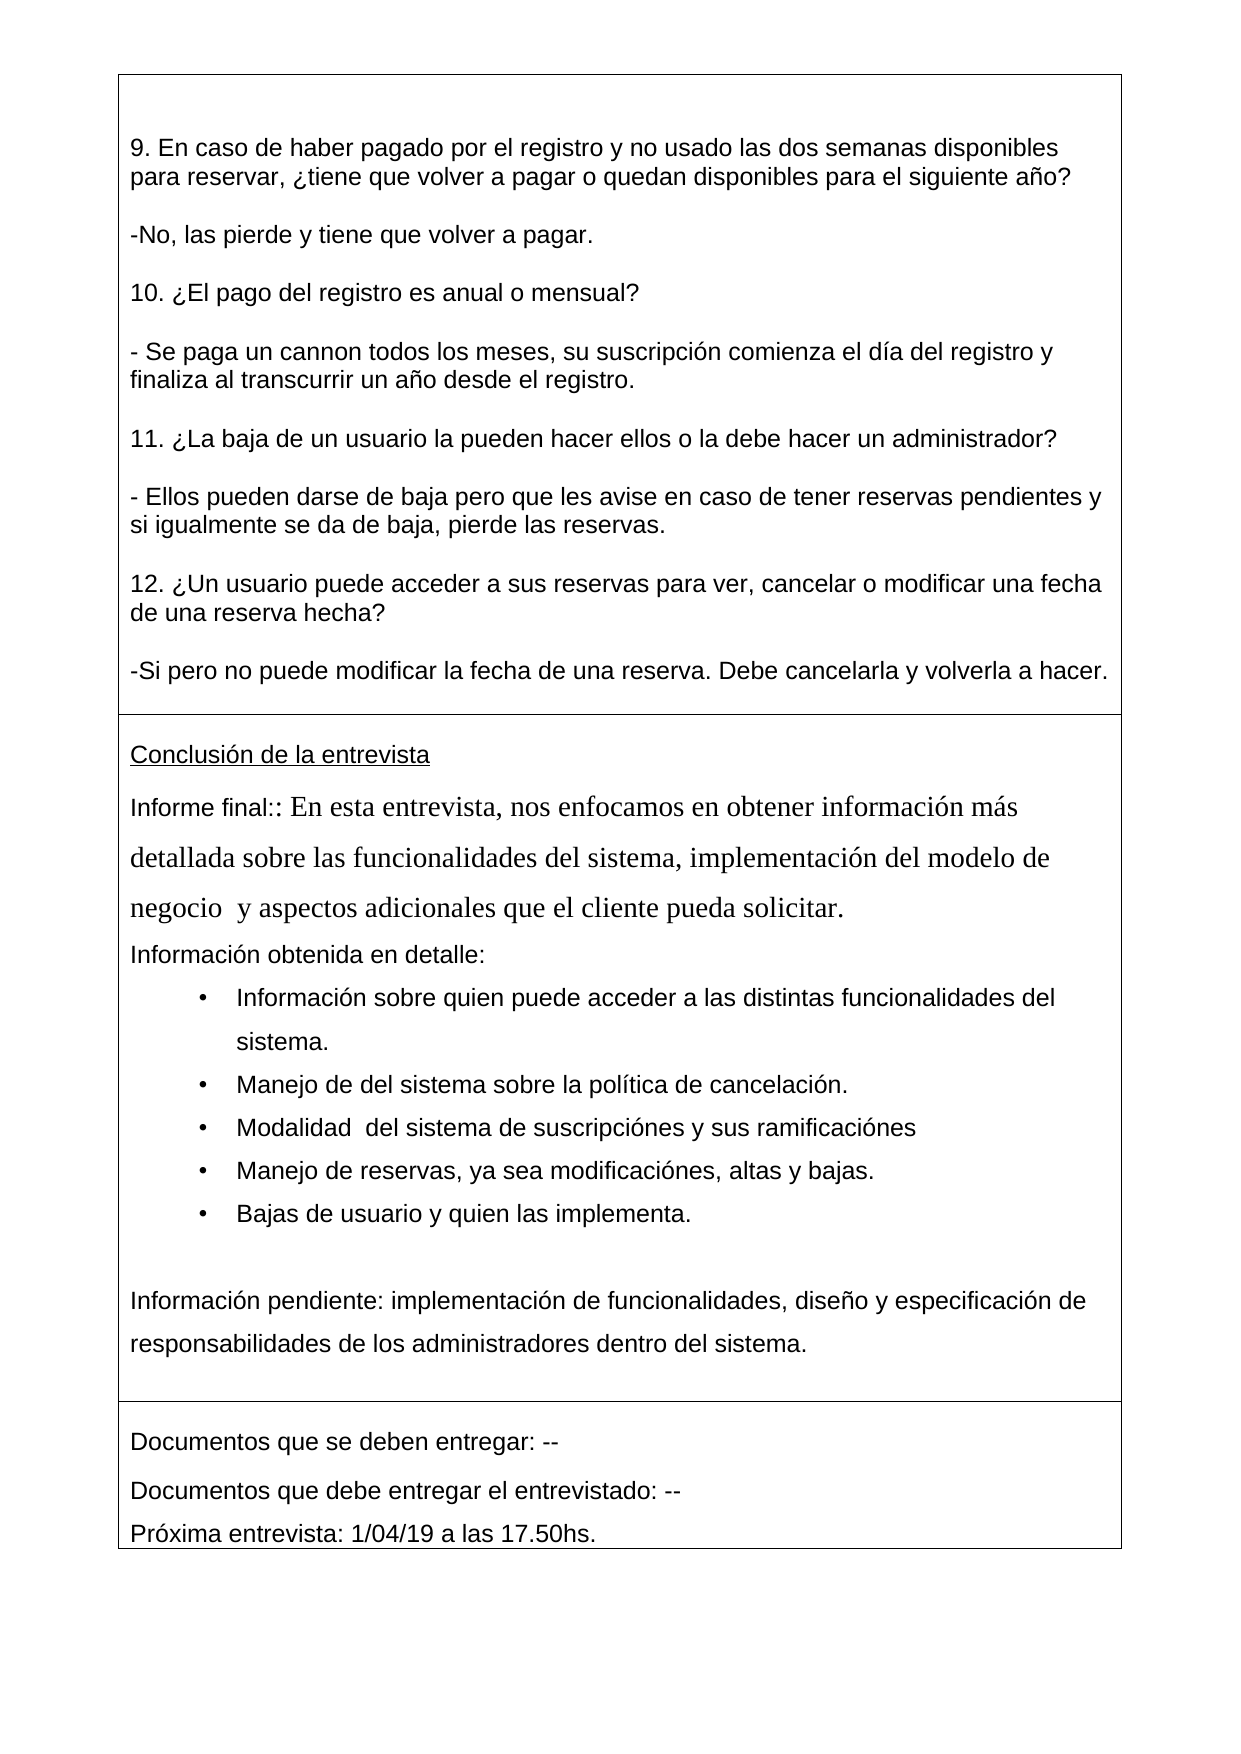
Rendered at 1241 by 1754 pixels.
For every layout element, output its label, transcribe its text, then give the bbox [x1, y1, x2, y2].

table_cell Documentos que se deben entregar: -- Documentos que debe entregar el entrevistado: -- Próxima entrevista: 1/04/19 a las 17.50hs. [119, 1402, 1121, 1548]
table_cell 9. En caso de haber pagado por el registro y no usado las dos semanas disponibles para reservar, ¿tiene que volver a pagar o quedan disponibles para el siguiente año? -No, las pierde y tiene que volver a pagar. 10. ¿El pago del registro es anual o mensual? - Se paga un cannon todos los meses, su suscripción comienza el día del registro y finaliza al transcurrir un año desde el registro. 11. ¿La baja de un usuario la pueden hacer ellos o la debe hacer un administrador? - Ellos pueden darse de baja pero que les avise en caso de tener reservas pendientes y si igualmente se da de baja, pierde las reservas. 12. ¿Un usuario puede acceder a sus reservas para ver, cancelar o modificar una fecha de una reserva hecha? -Si pero no puede modificar la fecha de una reserva. Debe cancelarla y volverla a hacer. [119, 75, 1121, 714]
table_cell Conclusión de la entrevista Informe final:: En esta entrevista, nos enfocamos en obtener información más detallada sobre las funcionalidades del sistema, implementación del modelo de negocio y aspectos adicionales que el cliente pueda solicitar. Información obtenida en detalle: Información sobre quien puede acceder a las distintas funcionalidades del sistema. Manejo de del sistema sobre la política de cancelación. Modalidad del sistema de suscripciónes y sus ramificaciónes Manejo de reservas, ya sea modificaciónes, altas y bajas. Bajas de usuario y quien las implementa. Información pendiente: implementación de funcionalidades, diseño y especificación de responsabilidades de los administradores dentro del sistema. [119, 715, 1121, 1401]
